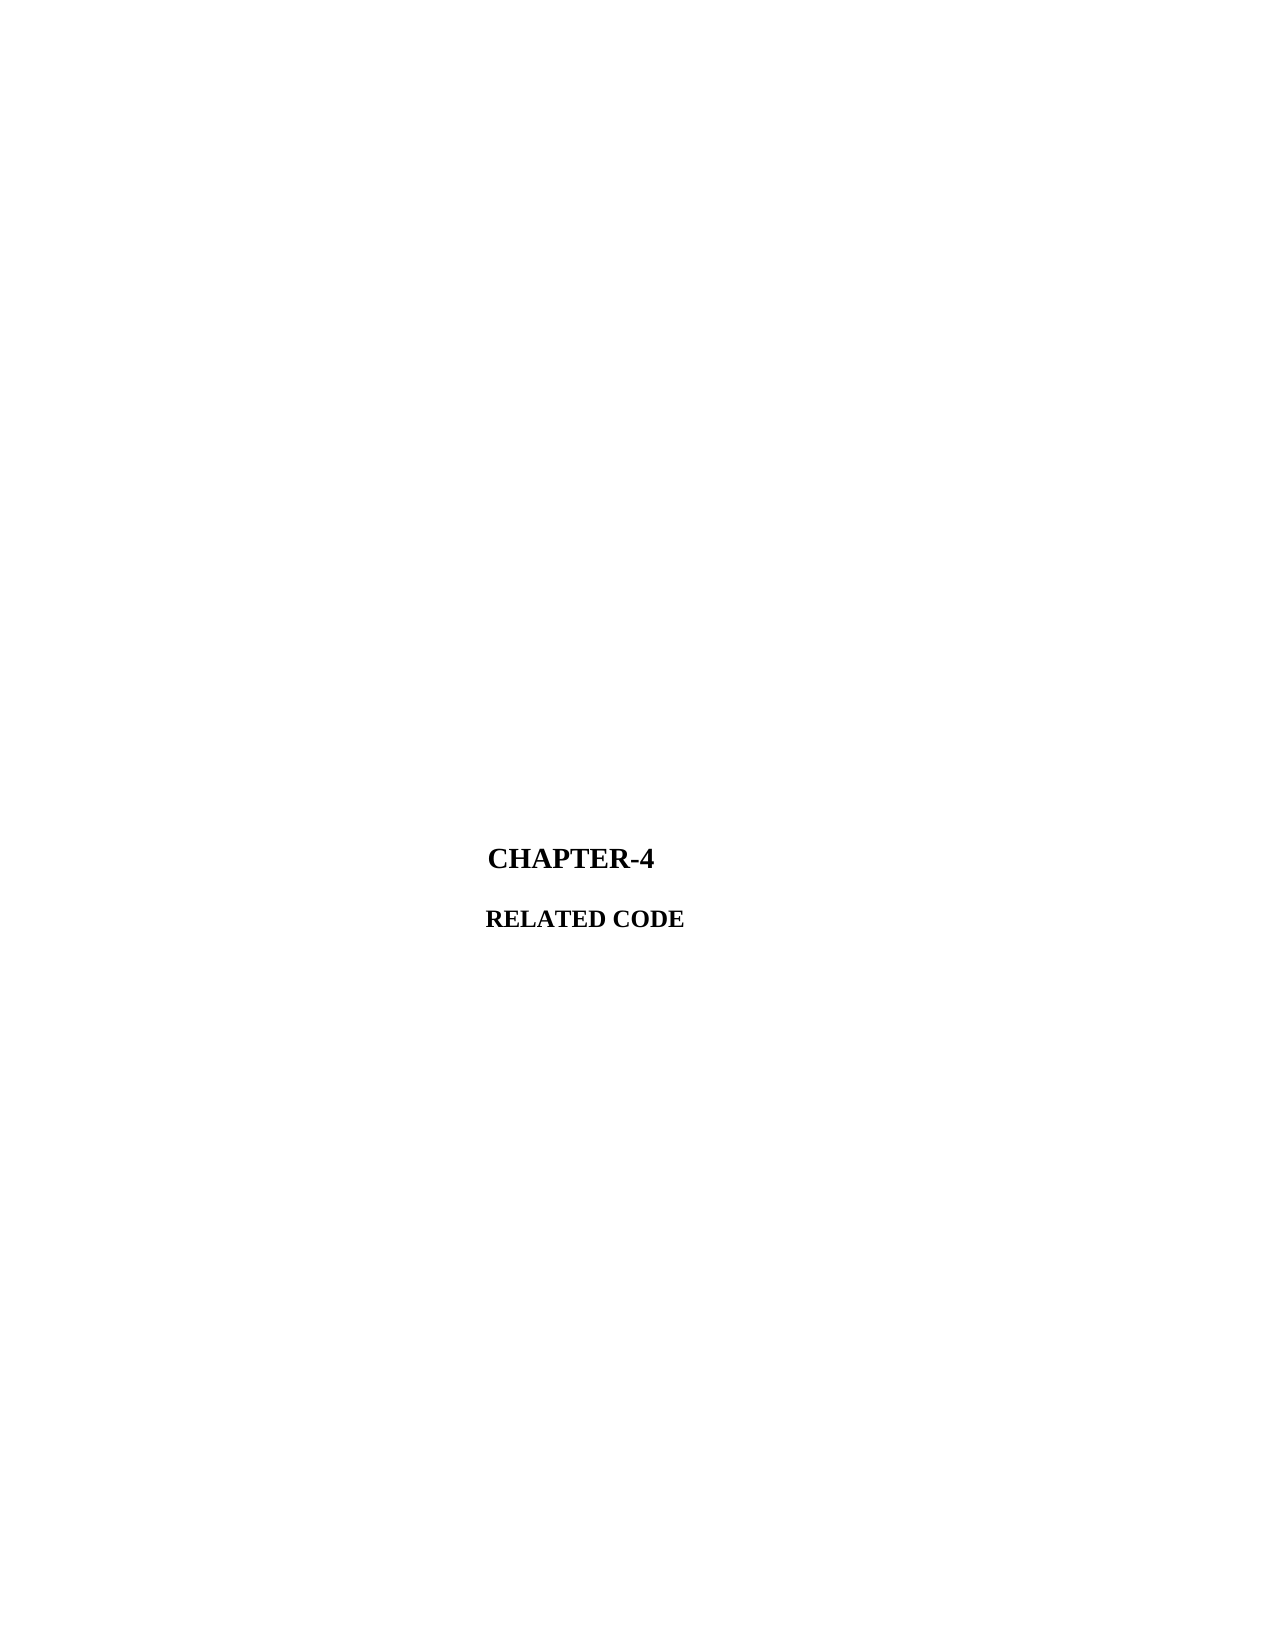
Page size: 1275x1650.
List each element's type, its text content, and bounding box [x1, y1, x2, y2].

text CHAPTER-4 [412, 841, 1087, 875]
text RELATED CODE [412, 904, 1087, 933]
